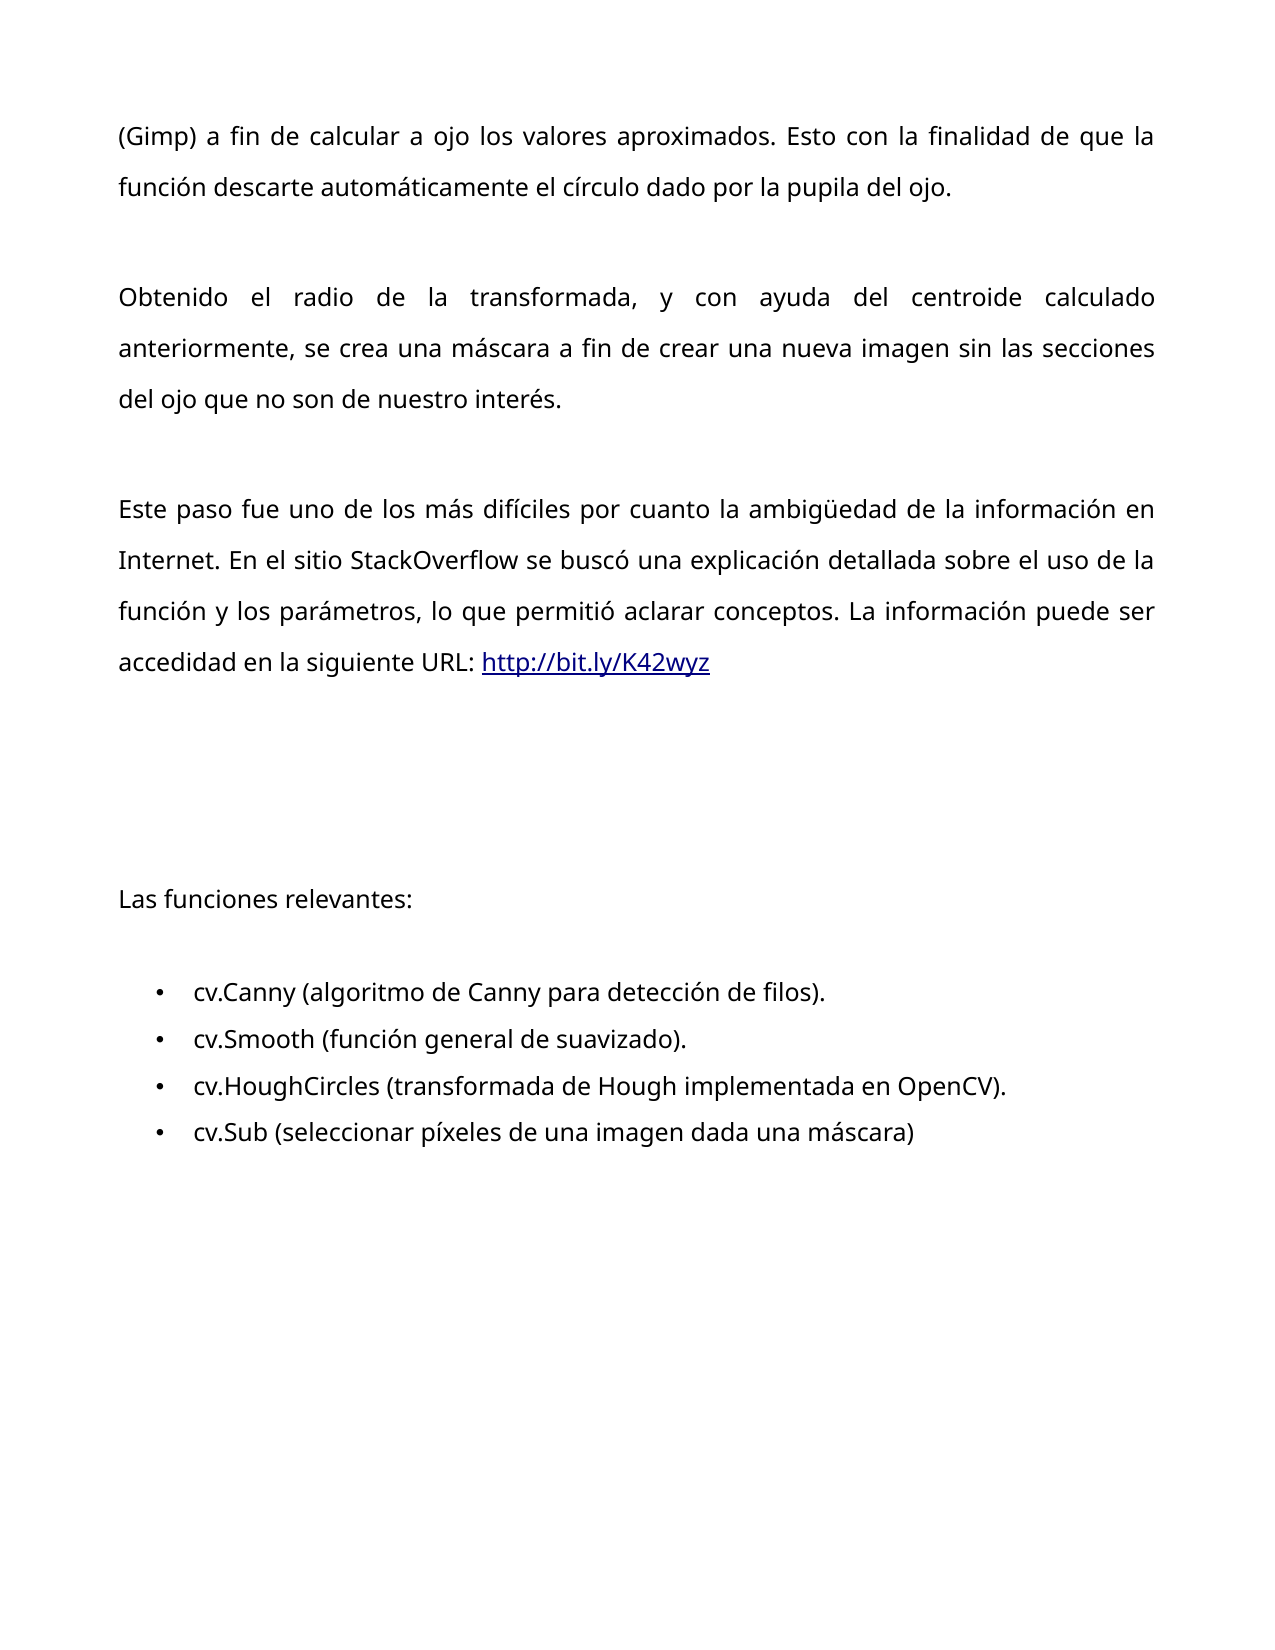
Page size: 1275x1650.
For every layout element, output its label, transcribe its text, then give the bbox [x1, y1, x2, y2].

list cv.Smooth (función general de suavizado). [156, 1022, 1157, 1056]
text (Gimp) a fin de calcular a ojo los valores aproximados. Esto con la finalidad de que la función descarte automáticamente el círculo dado por la pupila del ojo. [118, 118, 1157, 203]
list cv.Sub (seleccionar píxeles de una imagen dada una máscara) [156, 1115, 1157, 1149]
text Las funciones relevantes: [118, 882, 1157, 916]
list cv.Canny (algoritmo de Canny para detección de filos). [156, 975, 1157, 1009]
list cv.HoughCircles (transformada de Hough implementada en OpenCV). [156, 1068, 1157, 1102]
text Este paso fue uno de los más difíciles por cuanto la ambigüedad de la información en Internet. En el sitio StackOverflow se buscó una explicación detallada sobre el uso de la función y los parámetros, lo que permitió aclarar conceptos. La información puede ser accedidad en la siguiente URL: http://bit.ly/K42wyz [118, 491, 1157, 679]
text Obtenido el radio de la transformada, y con ayuda del centroide calculado anteriormente, se crea una máscara a fin de crear una nueva imagen sin las secciones del ojo que no son de nuestro interés. [118, 279, 1157, 415]
